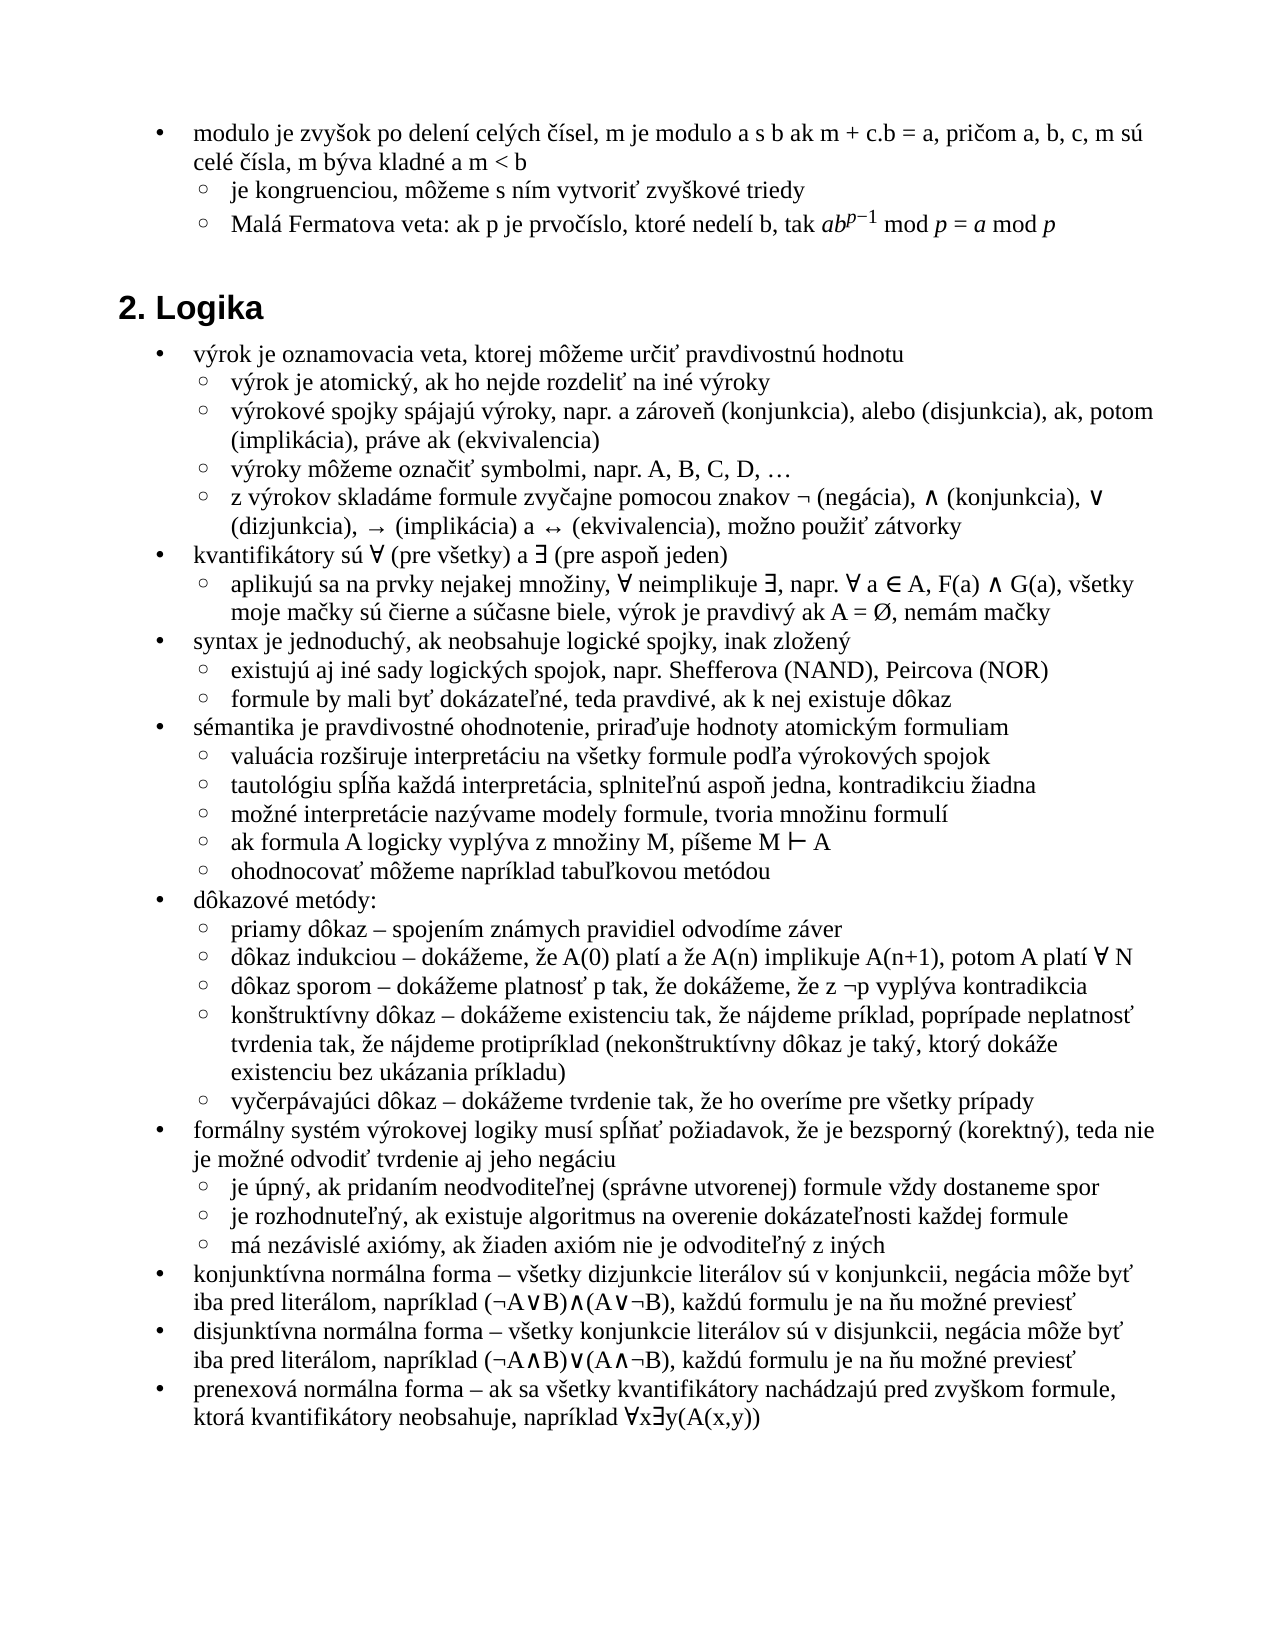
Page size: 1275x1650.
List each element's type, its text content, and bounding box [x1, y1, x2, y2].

list valuácia rozširuje interpretáciu na všetky formule podľa výrokových spojok [193, 741, 1157, 770]
list výrok je atomický, ak ho nejde rozdeliť na iné výroky [193, 367, 1157, 396]
list výrok je oznamovacia veta, ktorej môžeme určiť pravdivostnú hodnotu [156, 339, 1157, 367]
list vyčerpávajúci dôkaz – dokážeme tvrdenie tak, že ho overíme pre všetky prípady [193, 1086, 1157, 1115]
list aplikujú sa na prvky nejakej množiny, ∀ neimplikuje ∃, napr. ∀ a ∈ A, F(a) ∧ G(a), všetky moje mačky sú čierne a súčasne biele, výrok je pravdivý ak A = Ø, nemám mačky [193, 569, 1157, 626]
list existujú aj iné sady logických spojok, napr. Shefferova (NAND), Peircova (NOR) [193, 655, 1157, 684]
list tautológiu spĺňa každá interpretácia, splniteľnú aspoň jedna, kontradikciu žiadna [193, 770, 1157, 799]
list má nezávislé axiómy, ak žiaden axióm nie je odvoditeľný z iných [193, 1230, 1157, 1259]
list konštruktívny dôkaz – dokážeme existenciu tak, že nájdeme príklad, poprípade neplatnosť tvrdenia tak, že nájdeme protipríklad (nekonštruktívny dôkaz je taký, ktorý dokáže existenciu bez ukázania príkladu) [193, 1000, 1157, 1086]
list z výrokov skladáme formule zvyčajne pomocou znakov ¬ (negácia), ∧ (konjunkcia), ∨ (dizjunkcia), → (implikácia) a ↔ (ekvivalencia), možno použiť zátvorky [193, 482, 1157, 540]
list je kongruenciou, môžeme s ním vytvoriť zvyškové triedy [193, 176, 1157, 204]
list modulo je zvyšok po delení celých čísel, m je modulo a s b ak m + c.b = a, pričom a, b, c, m sú celé čísla, m býva kladné a m < b [156, 118, 1157, 176]
list formálny systém výrokovej logiky musí spĺňať požiadavok, že je bezsporný (korektný), teda nie je možné odvodiť tvrdenie aj jeho negáciu [156, 1115, 1157, 1172]
list je rozhodnuteľný, ak existuje algoritmus na overenie dokázateľnosti každej formule [193, 1201, 1157, 1230]
list priamy dôkaz – spojením známych pravidiel odvodíme záver [193, 914, 1157, 942]
list sémantika je pravdivostné ohodnotenie, priraďuje hodnoty atomickým formuliam [156, 712, 1157, 741]
list výrokové spojky spájajú výroky, napr. a zároveň (konjunkcia), alebo (disjunkcia), ak, potom (implikácia), práve ak (ekvivalencia) [193, 396, 1157, 454]
list dôkaz sporom – dokážeme platnosť p tak, že dokážeme, že z ¬p vyplýva kontradikcia [193, 971, 1157, 1000]
list konjunktívna normálna forma – všetky dizjunkcie literálov sú v konjunkcii, negácia môže byť iba pred literálom, napríklad (¬A∨B)∧(A∨¬B), každú formulu je na ňu možné previesť [156, 1259, 1157, 1316]
list ak formula A logicky vyplýva z množiny M, píšeme M ⊢ A [193, 827, 1157, 856]
list dôkaz indukciou – dokážeme, že A(0) platí a že A(n) implikuje A(n+1), potom A platí ∀ N [193, 942, 1157, 971]
list Malá Fermatova veta: ak p je prvočíslo, ktoré nedelí b, tak abp−1 mod p = a mod p [193, 204, 1157, 238]
list syntax je jednoduchý, ak neobsahuje logické spojky, inak zložený [156, 626, 1157, 655]
list kvantifikátory sú ∀ (pre všetky) a ∃ (pre aspoň jeden) [156, 540, 1157, 569]
list dôkazové metódy: [156, 885, 1157, 914]
list ohodnocovať môžeme napríklad tabuľkovou metódou [193, 856, 1157, 885]
list disjunktívna normálna forma – všetky konjunkcie literálov sú v disjunkcii, negácia môže byť iba pred literálom, napríklad (¬A∧B)∨(A∧¬B), každú formulu je na ňu možné previesť [156, 1316, 1157, 1374]
subtitle 2. Logika [118, 287, 1157, 326]
list prenexová normálna forma – ak sa všetky kvantifikátory nachádzajú pred zvyškom formule, ktorá kvantifikátory neobsahuje, napríklad ∀x∃y(A(x,y)) [156, 1374, 1157, 1431]
list formule by mali byť dokázateľné, teda pravdivé, ak k nej existuje dôkaz [193, 684, 1157, 712]
list je úpný, ak pridaním neodvoditeľnej (správne utvorenej) formule vždy dostaneme spor [193, 1172, 1157, 1201]
list možné interpretácie nazývame modely formule, tvoria množinu formulí [193, 799, 1157, 827]
list výroky môžeme označiť symbolmi, napr. A, B, C, D, … [193, 454, 1157, 482]
